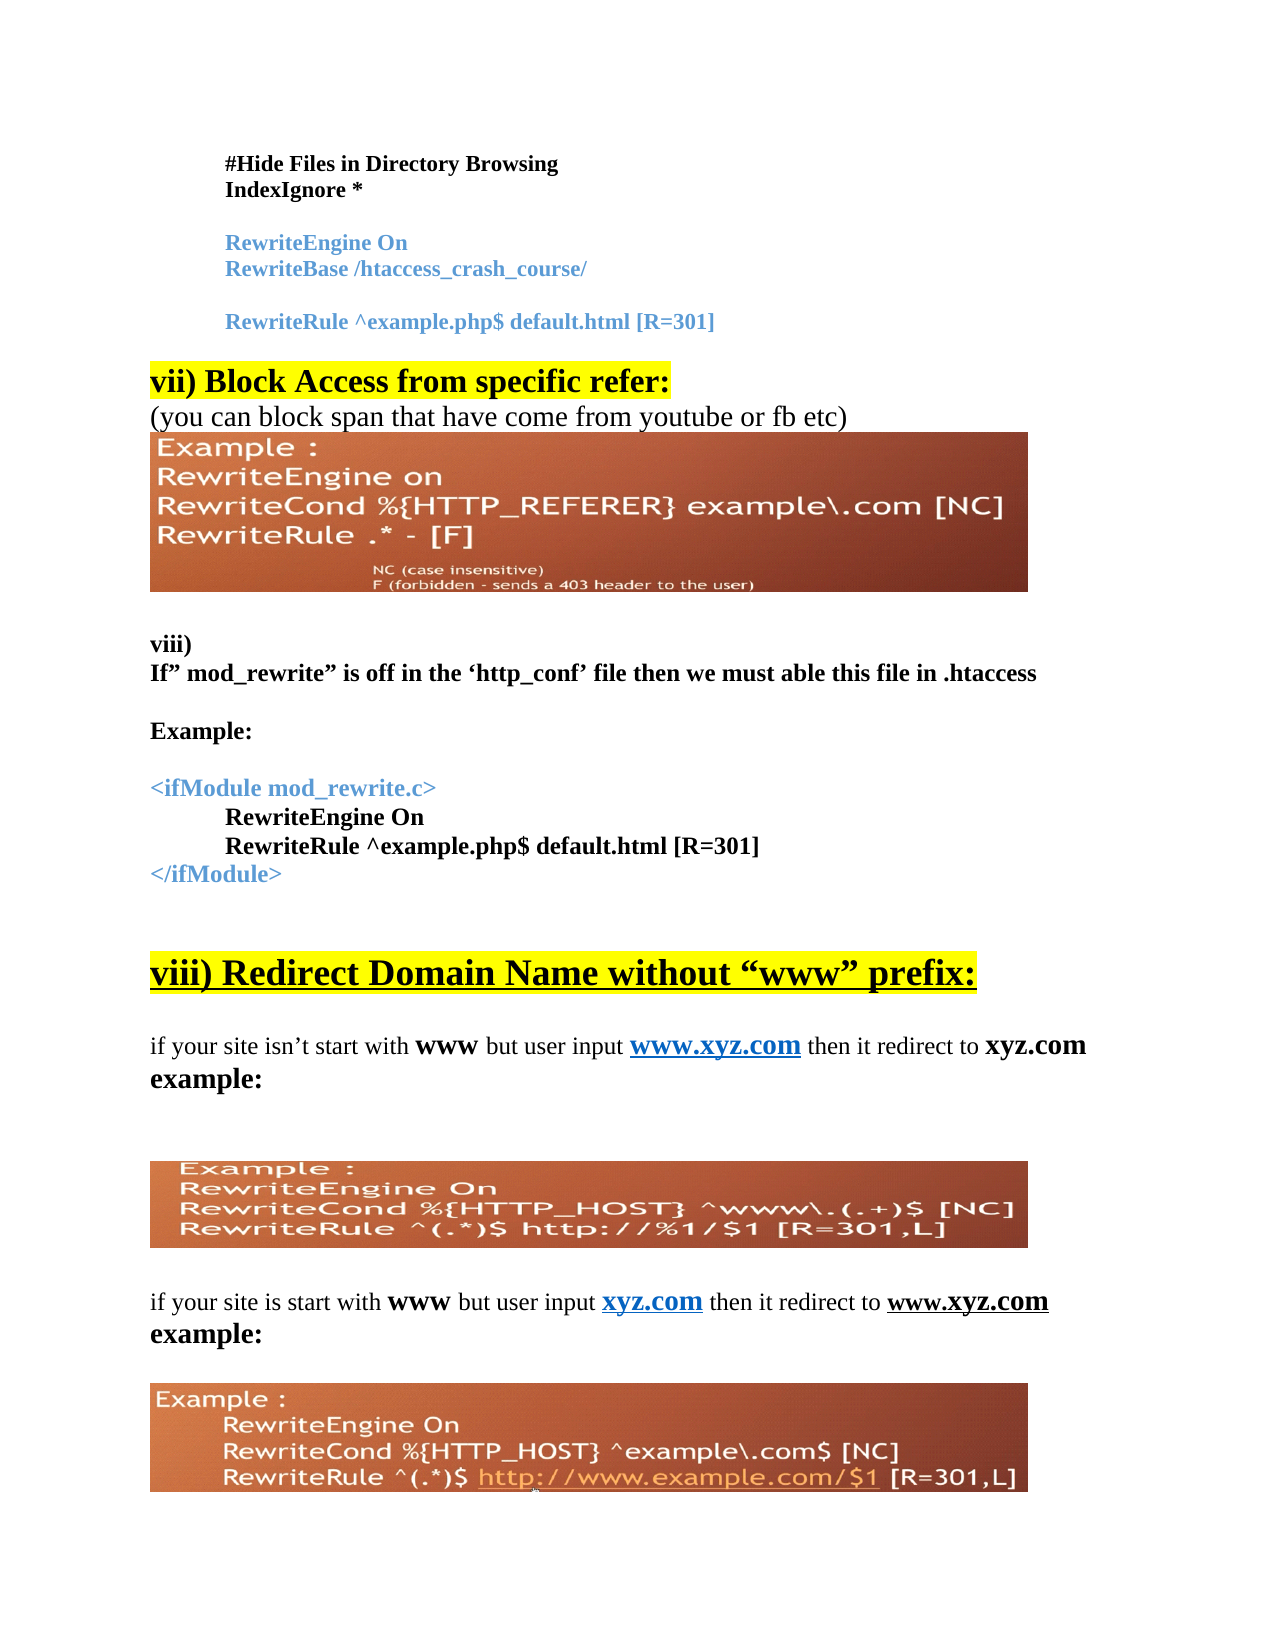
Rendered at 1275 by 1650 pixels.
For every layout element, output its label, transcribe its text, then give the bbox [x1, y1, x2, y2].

text <ifModule mod_rewrite.c> [150, 773, 1125, 802]
text #Hide Files in Directory Browsing [225, 150, 1125, 176]
text RewriteBase /htaccess_crash_course/ [225, 255, 1125, 282]
text (you can block span that have come from youtube or fb etc) [150, 399, 1125, 433]
text example: [150, 1316, 1125, 1350]
text RewriteEngine On [225, 229, 1125, 255]
text example: [150, 1061, 1125, 1094]
text </ifModule> [150, 859, 1125, 888]
text RewriteEngine On [150, 802, 1125, 831]
text viii) Redirect Domain Name without “www” prefix: [150, 951, 1125, 994]
text If” mod_rewrite” is off in the ‘http_conf’ file then we must able this file in .htaccess [150, 658, 1125, 687]
text viii) [150, 629, 1125, 658]
text RewriteRule ^example.php$ default.html [R=301] [150, 831, 1125, 859]
text RewriteRule ^example.php$ default.html [R=301] [225, 308, 1125, 334]
text vii) Block Access from specific refer: [150, 361, 1125, 399]
text Example: [150, 716, 1125, 744]
text if your site isn’t start with www but user input www.xyz.com then it redirect to xyz.com [150, 1027, 1125, 1061]
text IndexIgnore * [225, 176, 1125, 203]
text if your site is start with www but user input xyz.com then it redirect to www.xyz.com [150, 1283, 1125, 1316]
